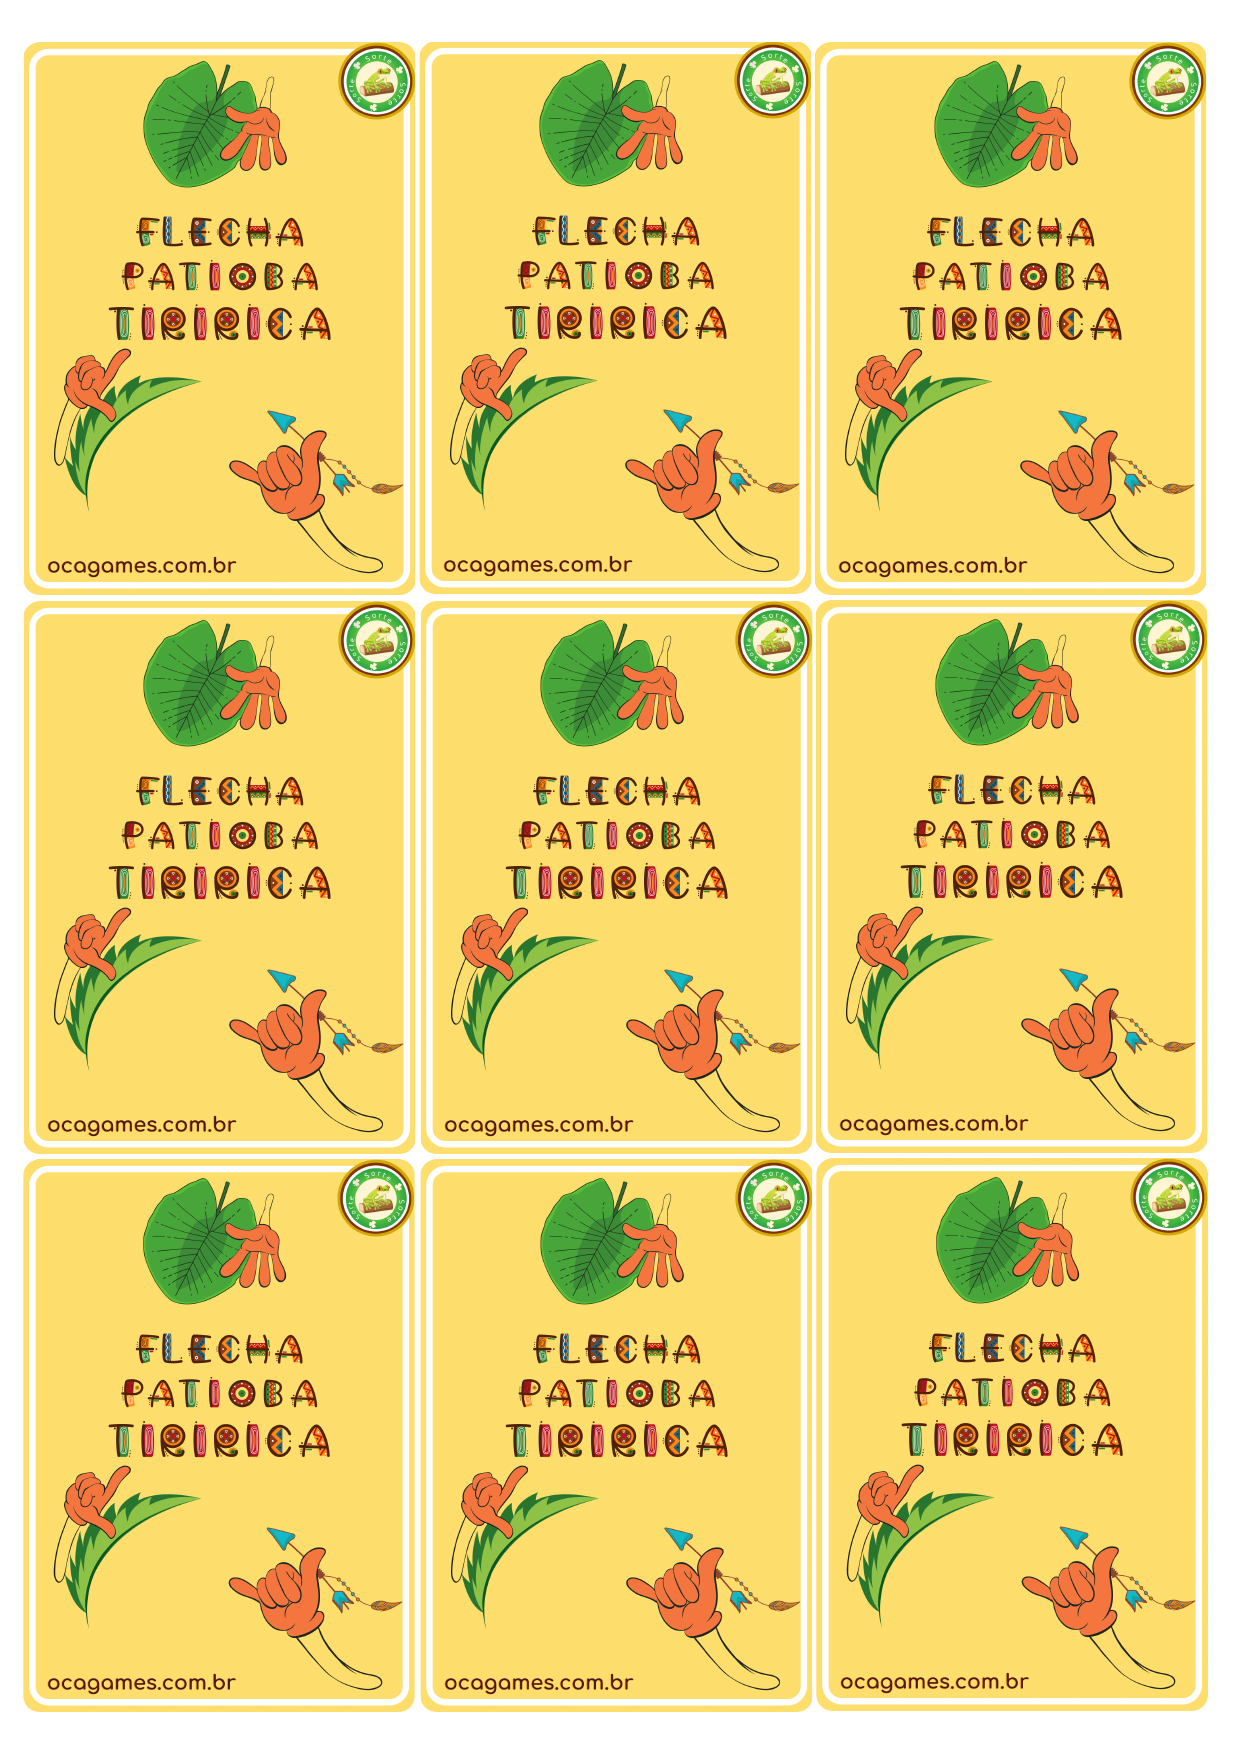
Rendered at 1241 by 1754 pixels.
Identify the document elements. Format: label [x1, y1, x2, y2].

picture [816, 1158, 1208, 1711]
picture [420, 1159, 813, 1712]
picture [814, 42, 1207, 595]
picture [419, 42, 812, 594]
picture [420, 601, 813, 1154]
picture [23, 42, 416, 595]
picture [815, 600, 1208, 1153]
picture [23, 601, 416, 1154]
picture [23, 1159, 415, 1712]
